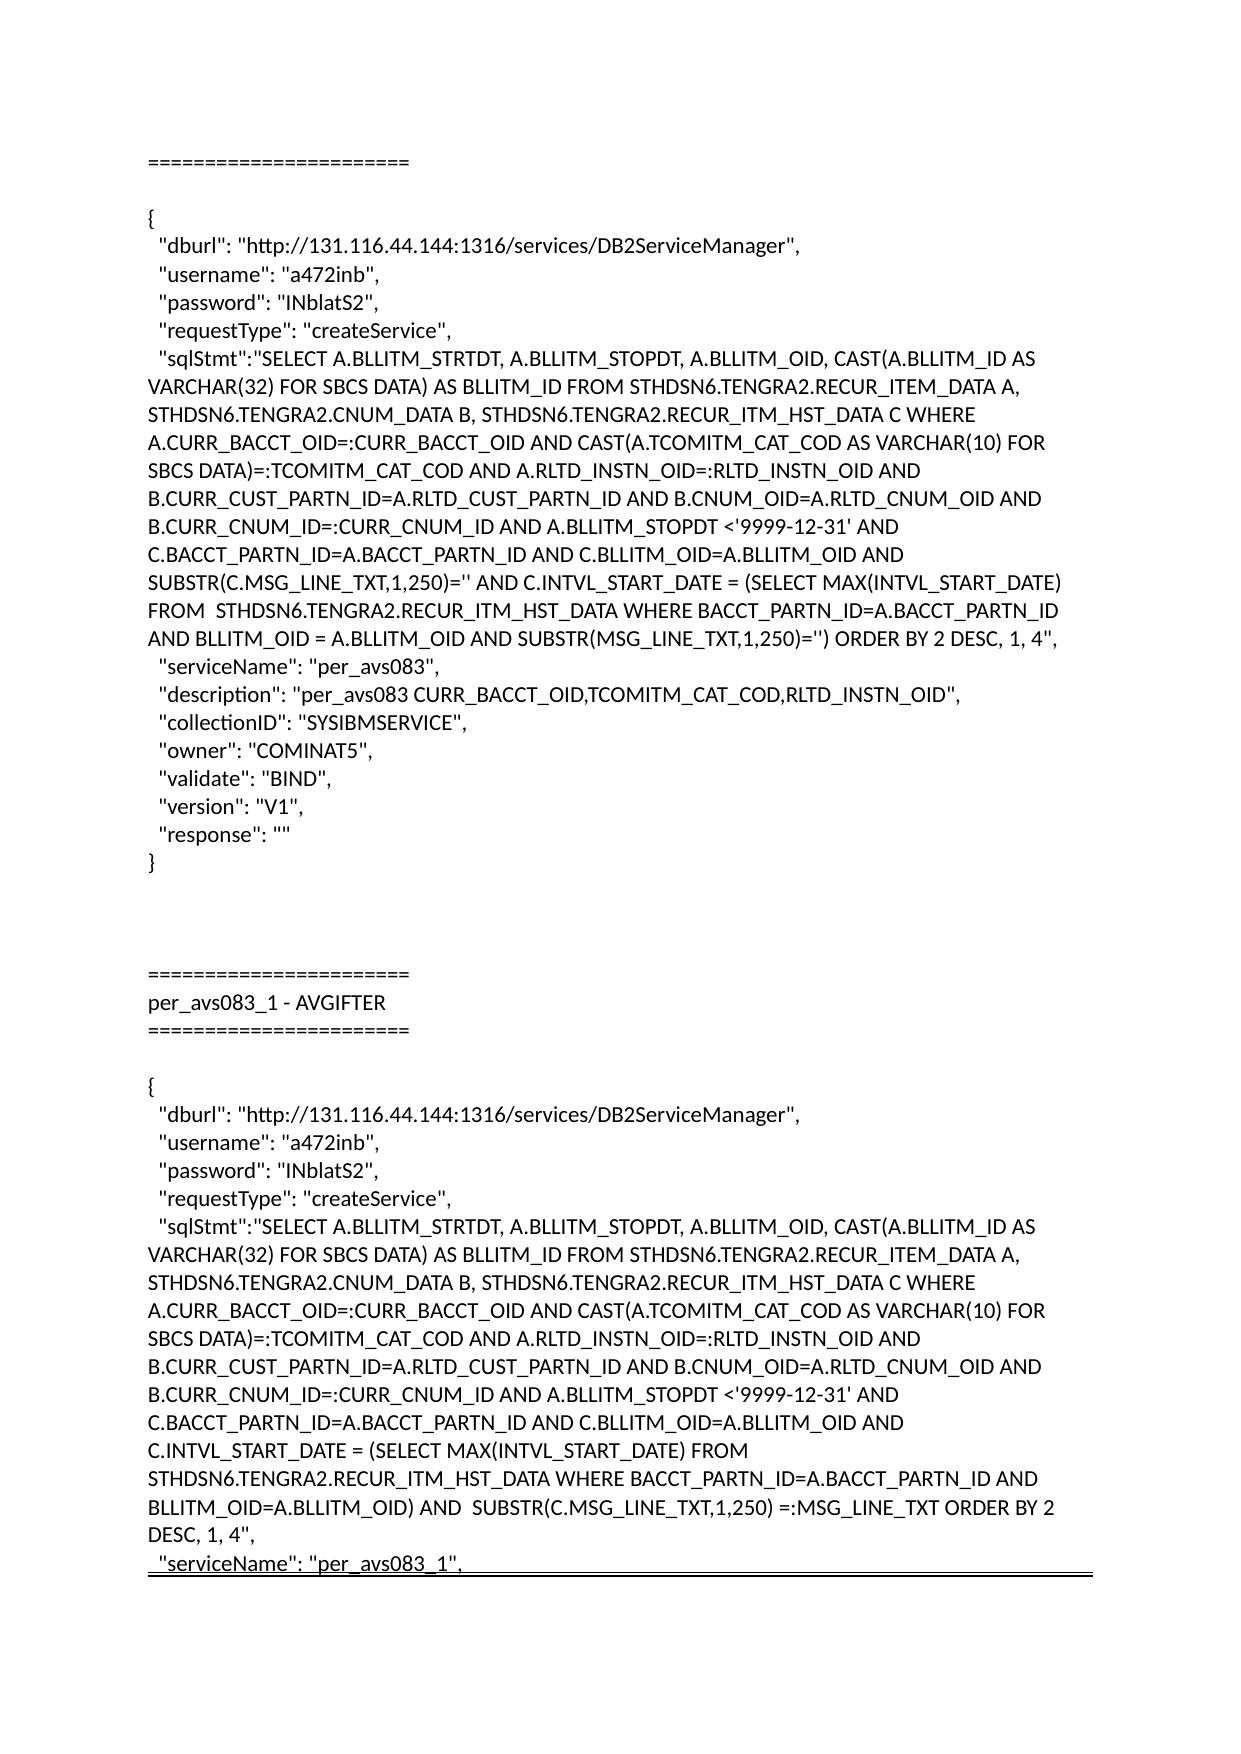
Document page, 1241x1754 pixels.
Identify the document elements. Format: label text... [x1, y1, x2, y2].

text "dburl": "http://131.116.44.144:1316/services/DB2ServiceManager", [148, 232, 1093, 260]
text "password": "INblatS2", [148, 1156, 1093, 1184]
text "requestType": "createService", [148, 1184, 1093, 1212]
text "serviceName": "per_avs083", [148, 652, 1093, 680]
text "description": "per_avs083 CURR_BACCT_OID,TCOMITM_CAT_COD,RLTD_INSTN_OID", [148, 680, 1093, 708]
text "username": "a472inb", [148, 1128, 1093, 1156]
text } [148, 848, 1093, 876]
text "sqlStmt":"SELECT A.BLLITM_STRTDT, A.BLLITM_STOPDT, A.BLLITM_OID, CAST(A.BLLITM_ID AS VARCHAR(32) FOR SBCS DATA) AS BLLITM_ID FROM STHDSN6.TENGRA2.RECUR_ITEM_DATA A, STHDSN6.TENGRA2.CNUM_DATA B, STHDSN6.TENGRA2.RECUR_ITM_HST_DATA C WHERE A.CURR_BACCT_OID=:CURR_BACCT_OID AND CAST(A.TCOMITM_CAT_COD AS VARCHAR(10) FOR SBCS DATA)=:TCOMITM_CAT_COD AND A.RLTD_INSTN_OID=:RLTD_INSTN_OID AND B.CURR_CUST_PARTN_ID=A.RLTD_CUST_PARTN_ID AND B.CNUM_OID=A.RLTD_CNUM_OID AND B.CURR_CNUM_ID=:CURR_CNUM_ID AND A.BLLITM_STOPDT <'9999-12-31' AND C.BACCT_PARTN_ID=A.BACCT_PARTN_ID AND C.BLLITM_OID=A.BLLITM_OID AND SUBSTR(C.MSG_LINE_TXT,1,250)='' AND C.INTVL_START_DATE = (SELECT MAX(INTVL_START_DATE) FROM STHDSN6.TENGRA2.RECUR_ITM_HST_DATA WHERE BACCT_PARTN_ID=A.BACCT_PARTN_ID AND BLLITM_OID = A.BLLITM_OID AND SUBSTR(MSG_LINE_TXT,1,250)='') ORDER BY 2 DESC, 1, 4", [148, 344, 1093, 652]
text "response": "" [148, 820, 1093, 848]
text "validate": "BIND", [148, 764, 1093, 792]
text per_avs083_1 - AVGIFTER [148, 988, 1093, 1016]
text "requestType": "createService", [148, 316, 1093, 344]
text "password": "INblatS2", [148, 288, 1093, 316]
text "owner": "COMINAT5", [148, 736, 1093, 764]
text ======================= [148, 1016, 1093, 1044]
text "collectionID": "SYSIBMSERVICE", [148, 708, 1093, 736]
text { [148, 1072, 1093, 1100]
text { [148, 204, 1093, 232]
text "username": "a472inb", [148, 260, 1093, 288]
text "version": "V1", [148, 792, 1093, 820]
text "serviceName": "per_avs083_1", [148, 1549, 1093, 1572]
text "dburl": "http://131.116.44.144:1316/services/DB2ServiceManager", [148, 1100, 1093, 1128]
text "sqlStmt":"SELECT A.BLLITM_STRTDT, A.BLLITM_STOPDT, A.BLLITM_OID, CAST(A.BLLITM_ID AS VARCHAR(32) FOR SBCS DATA) AS BLLITM_ID FROM STHDSN6.TENGRA2.RECUR_ITEM_DATA A, STHDSN6.TENGRA2.CNUM_DATA B, STHDSN6.TENGRA2.RECUR_ITM_HST_DATA C WHERE A.CURR_BACCT_OID=:CURR_BACCT_OID AND CAST(A.TCOMITM_CAT_COD AS VARCHAR(10) FOR SBCS DATA)=:TCOMITM_CAT_COD AND A.RLTD_INSTN_OID=:RLTD_INSTN_OID AND B.CURR_CUST_PARTN_ID=A.RLTD_CUST_PARTN_ID AND B.CNUM_OID=A.RLTD_CNUM_OID AND B.CURR_CNUM_ID=:CURR_CNUM_ID AND A.BLLITM_STOPDT <'9999-12-31' AND C.BACCT_PARTN_ID=A.BACCT_PARTN_ID AND C.BLLITM_OID=A.BLLITM_OID AND C.INTVL_START_DATE = (SELECT MAX(INTVL_START_DATE) FROM STHDSN6.TENGRA2.RECUR_ITM_HST_DATA WHERE BACCT_PARTN_ID=A.BACCT_PARTN_ID AND BLLITM_OID=A.BLLITM_OID) AND SUBSTR(C.MSG_LINE_TXT,1,250) =:MSG_LINE_TXT ORDER BY 2 DESC, 1, 4", [148, 1212, 1093, 1549]
text ======================= [148, 960, 1093, 988]
text ======================= [148, 148, 1093, 176]
